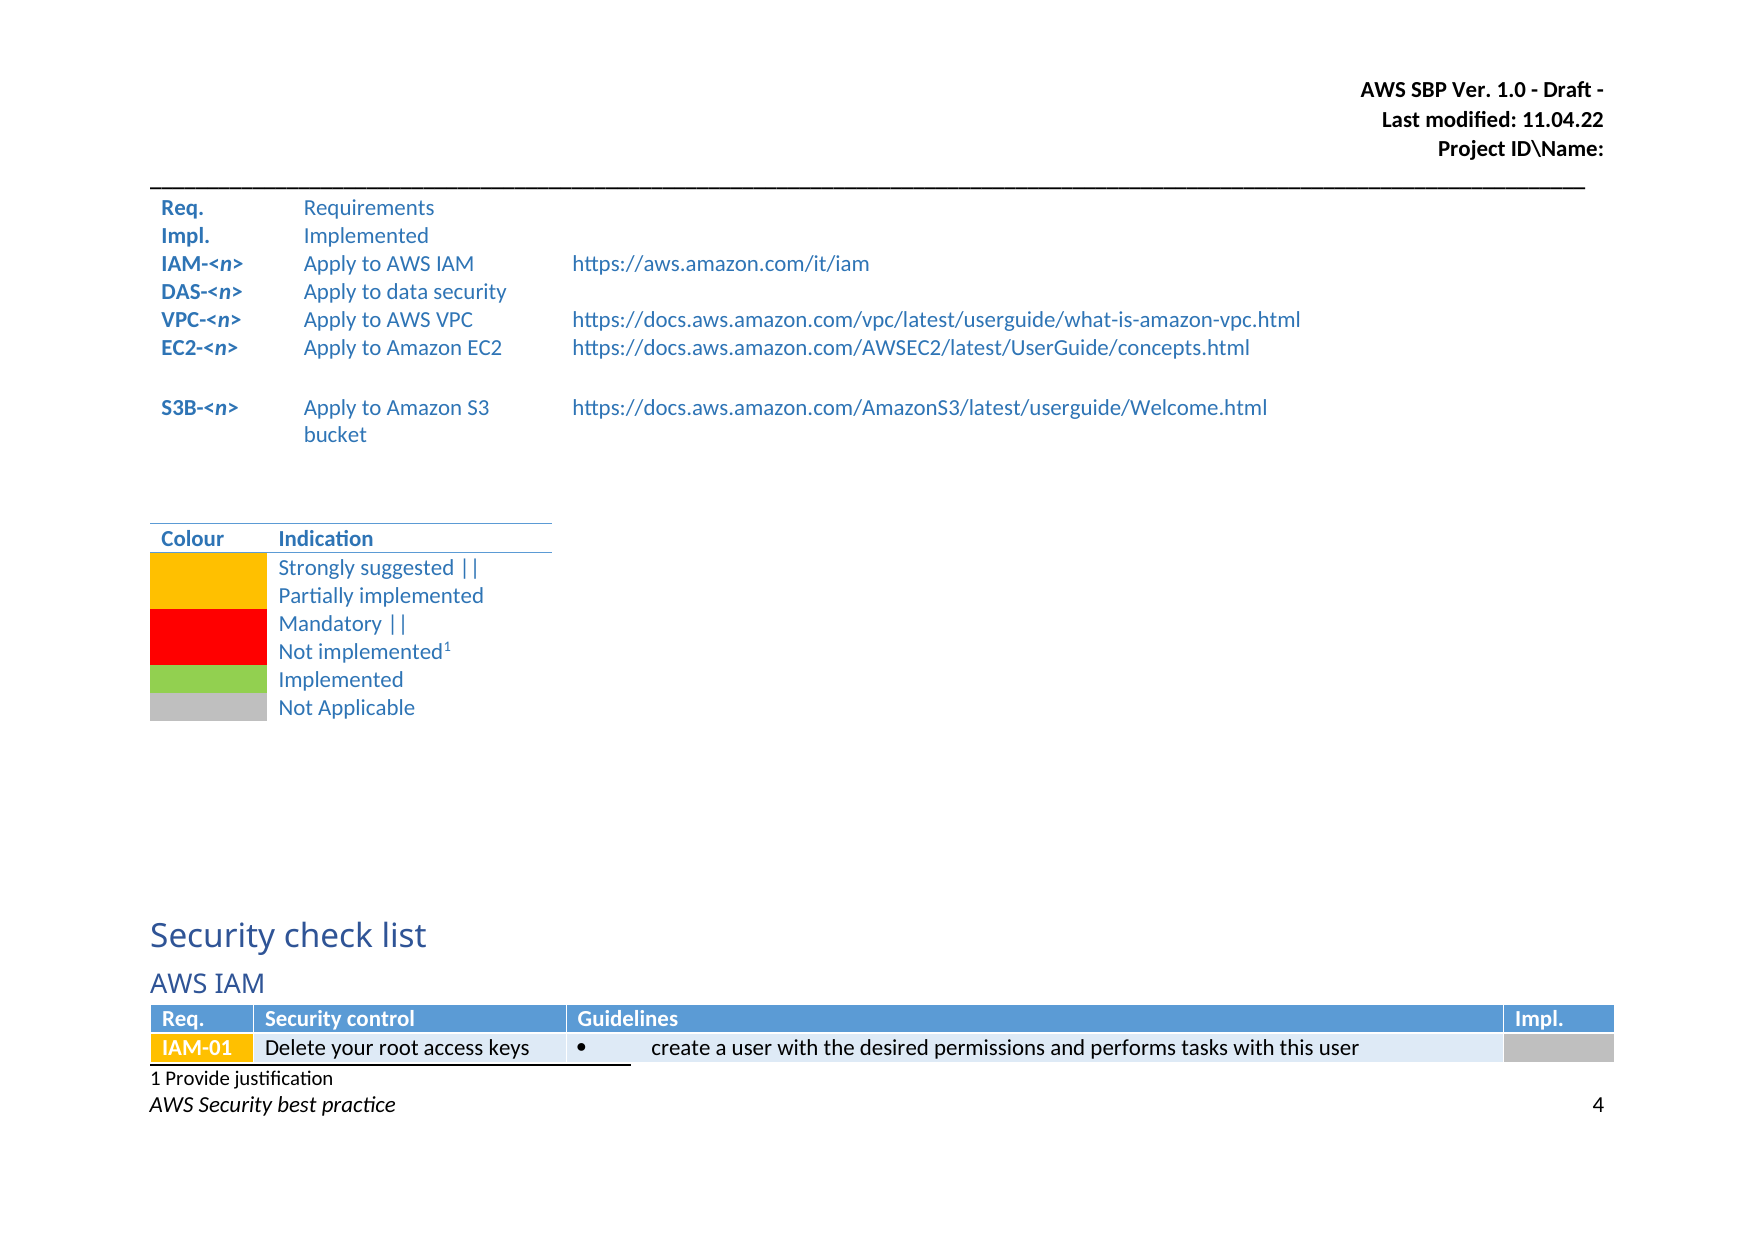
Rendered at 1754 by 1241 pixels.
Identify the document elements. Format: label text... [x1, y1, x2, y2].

table_cell [150, 693, 267, 721]
table_cell https://docs.aws.amazon.com/AWSEC2/latest/UserGuide/concepts.html [561, 333, 1314, 393]
table_cell [150, 553, 267, 609]
table_cell DAS-<n> [150, 277, 292, 305]
subtitle AWS IAM [150, 964, 1604, 1001]
table_cell [292, 449, 561, 477]
table_cell Apply to Amazon EC2 [292, 333, 561, 393]
table_cell Requirements [292, 192, 561, 221]
table_cell S3B-<n> [150, 393, 292, 449]
table_header Req. [151, 1005, 253, 1032]
table_header Impl. [1504, 1005, 1614, 1032]
table_cell [150, 449, 292, 477]
table_cell Apply to AWS VPC [292, 305, 561, 333]
table_header Indication [267, 524, 552, 552]
table_cell Implemented [267, 665, 552, 693]
table_header Colour [150, 524, 267, 552]
table_cell [561, 221, 1314, 249]
table_cell [561, 277, 1314, 305]
table_cell Mandatory || Not implemented [267, 609, 552, 665]
table_cell Implemented [292, 221, 561, 249]
table_cell https://aws.amazon.com/it/iam [561, 249, 1314, 277]
table_cell Impl. [150, 221, 292, 249]
table_cell IAM-<n> [150, 249, 292, 277]
table_cell VPC-<n> [150, 305, 292, 333]
table_cell Apply to Amazon S3 bucket [292, 393, 561, 449]
table_cell Strongly suggested || Partially implemented [267, 553, 552, 609]
table_header Guidelines [567, 1005, 1503, 1032]
table_cell Not Applicable [267, 693, 552, 721]
table_header Security control [254, 1005, 566, 1032]
table_cell [561, 192, 1314, 221]
table_cell Apply to data security [292, 277, 561, 305]
table_cell [150, 665, 267, 693]
table_cell https://docs.aws.amazon.com/AmazonS3/latest/userguide/Welcome.html [561, 393, 1314, 449]
table_cell Req. [150, 192, 292, 221]
table_cell IAM-01 [151, 1034, 253, 1062]
table_cell [561, 449, 1314, 477]
table_cell EC2-<n> [150, 333, 292, 393]
table_cell Apply to AWS IAM [292, 249, 561, 277]
table_cell Delete your root access keys [254, 1034, 566, 1062]
table_cell [1504, 1034, 1614, 1062]
table_cell create a user with the desired permissions and performs tasks with this user Delete access keys, access key IDs, and the secret access key for the root account [567, 1034, 1503, 1062]
table_cell https://docs.aws.amazon.com/vpc/latest/userguide/what-is-amazon-vpc.html [561, 305, 1314, 333]
table_cell [150, 609, 267, 665]
subtitle Security check list [150, 912, 1604, 957]
